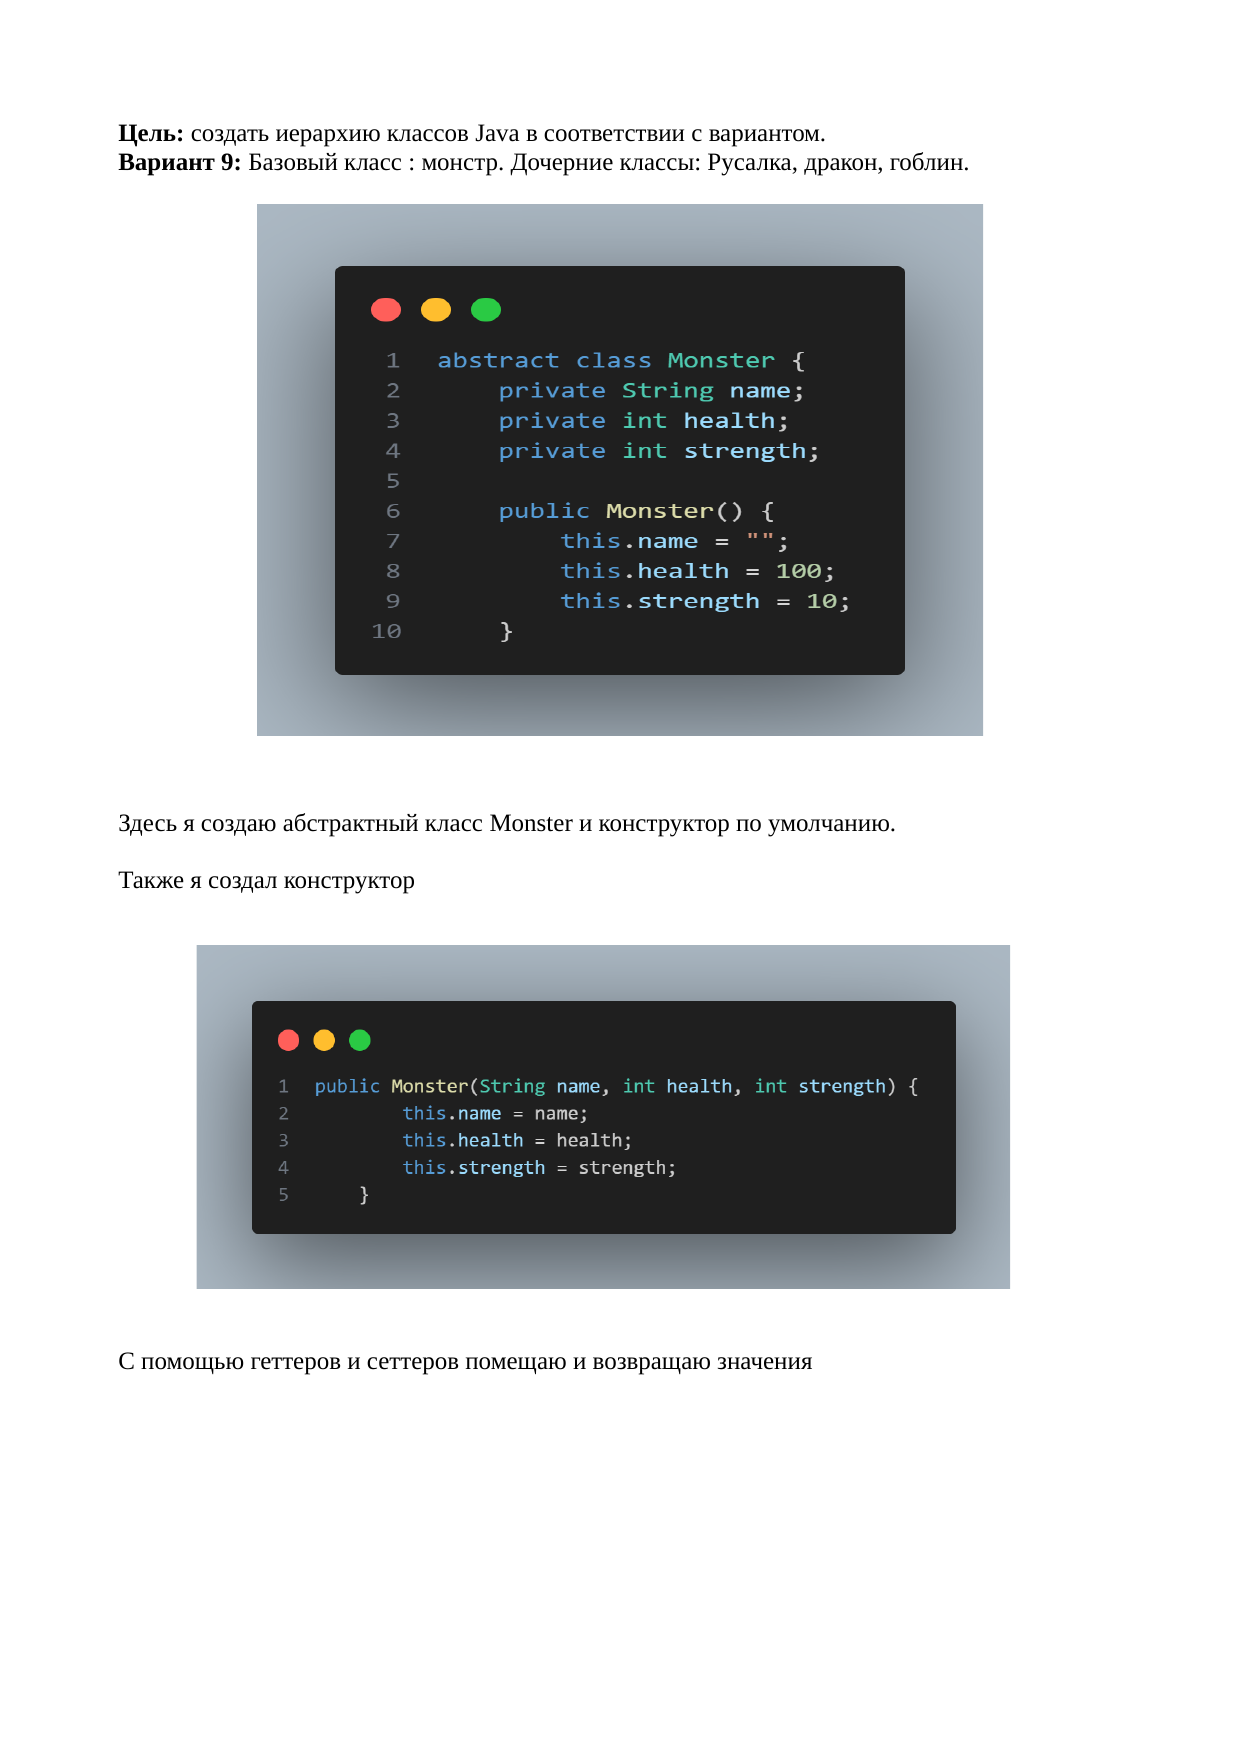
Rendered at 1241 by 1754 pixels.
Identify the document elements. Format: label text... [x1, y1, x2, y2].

text Цель: создать иерархию классов Java в соответствии с вариантом. [118, 118, 1122, 147]
picture [257, 204, 984, 736]
text Здесь я создаю абстрактный класс Monster и конструктор по умолчанию. [118, 808, 1122, 837]
picture [196, 945, 1011, 1289]
text С помощью геттеров и сеттеров помещаю и возвращаю значения [118, 1346, 1122, 1375]
text Также я создал конструктор [118, 866, 1122, 894]
text Вариант 9: Базовый класс : монстр. Дочерние классы: Русалка, дракон, гоблин. [118, 147, 1122, 176]
